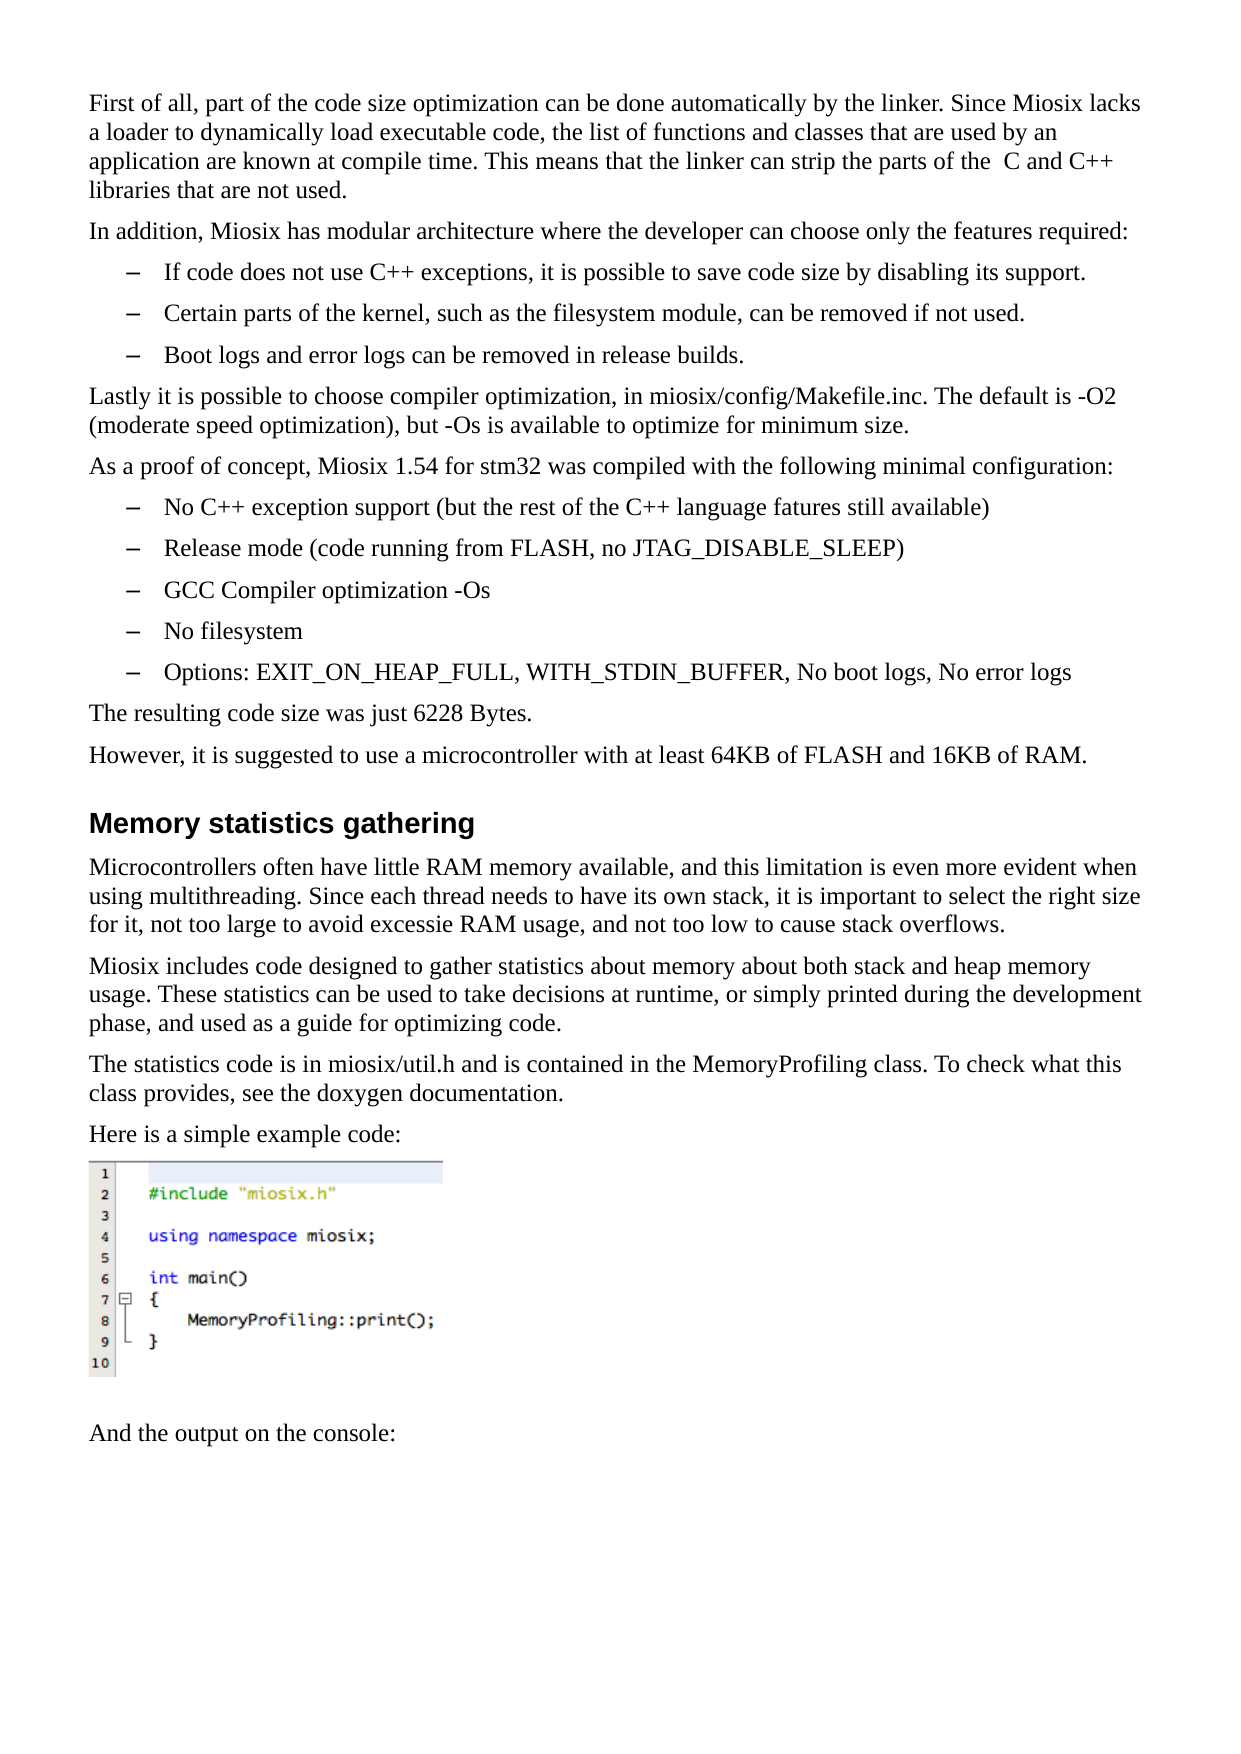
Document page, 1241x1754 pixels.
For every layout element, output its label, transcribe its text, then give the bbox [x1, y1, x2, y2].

picture [88, 1160, 443, 1377]
list GCC Compiler optimization -Os [126, 575, 1152, 603]
list No C++ exception support (but the rest of the C++ language fatures still available) [126, 492, 1152, 521]
list Certain parts of the kernel, such as the filesystem module, can be removed if not used. [126, 298, 1152, 327]
text In addition, Miosix has modular architecture where the developer can choose only the features required: [88, 216, 1152, 245]
text Miosix includes code designed to gather statistics about memory about both stack and heap memory usage. These statistics can be used to take decisions at runtime, or simply printed during the development phase, and used as a guide for optimizing code. [88, 951, 1152, 1037]
text Microcontrollers often have little RAM memory available, and this limitation is even more evident when using multithreading. Since each thread needs to have its own stack, it is important to select the right size for it, not too large to avoid excessie RAM usage, and not too low to cause stack overflows. [88, 852, 1152, 938]
text However, it is suggested to use a microcontroller with at least 64KB of FLASH and 16KB of RAM. [88, 740, 1152, 768]
subtitle Memory statistics gathering [88, 806, 1152, 839]
list No filesystem [126, 616, 1152, 645]
list Release mode (code running from FLASH, no JTAG_DISABLE_SLEEP) [126, 533, 1152, 562]
list Boot logs and error logs can be removed in release builds. [126, 340, 1152, 368]
text The resulting code size was just 6228 Bytes. [88, 698, 1152, 727]
text Lastly it is possible to choose compiler optimization, in miosix/config/Makefile.inc. The default is -O2 (moderate speed optimization), but -Os is available to optimize for minimum size. [88, 381, 1152, 438]
text And the output on the console: [88, 1418, 1152, 1446]
text Here is a simple example code: [88, 1119, 1152, 1148]
text As a proof of concept, Miosix 1.54 for stm32 was compiled with the following minimal configuration: [88, 451, 1152, 480]
list If code does not use C++ exceptions, it is possible to save code size by disabling its support. [126, 257, 1152, 286]
text The statistics code is in miosix/util.h and is contained in the MemoryProfiling class. To check what this class provides, see the doxygen documentation. [88, 1049, 1152, 1107]
list Options: EXIT_ON_HEAP_FULL, WITH_STDIN_BUFFER, No boot logs, No error logs [126, 657, 1152, 686]
text First of all, part of the code size optimization can be done automatically by the linker. Since Miosix lacks a loader to dynamically load executable code, the list of functions and classes that are used by an application are known at compile time. This means that the linker can strip the parts of the C and C++ libraries that are not used. [88, 88, 1152, 203]
